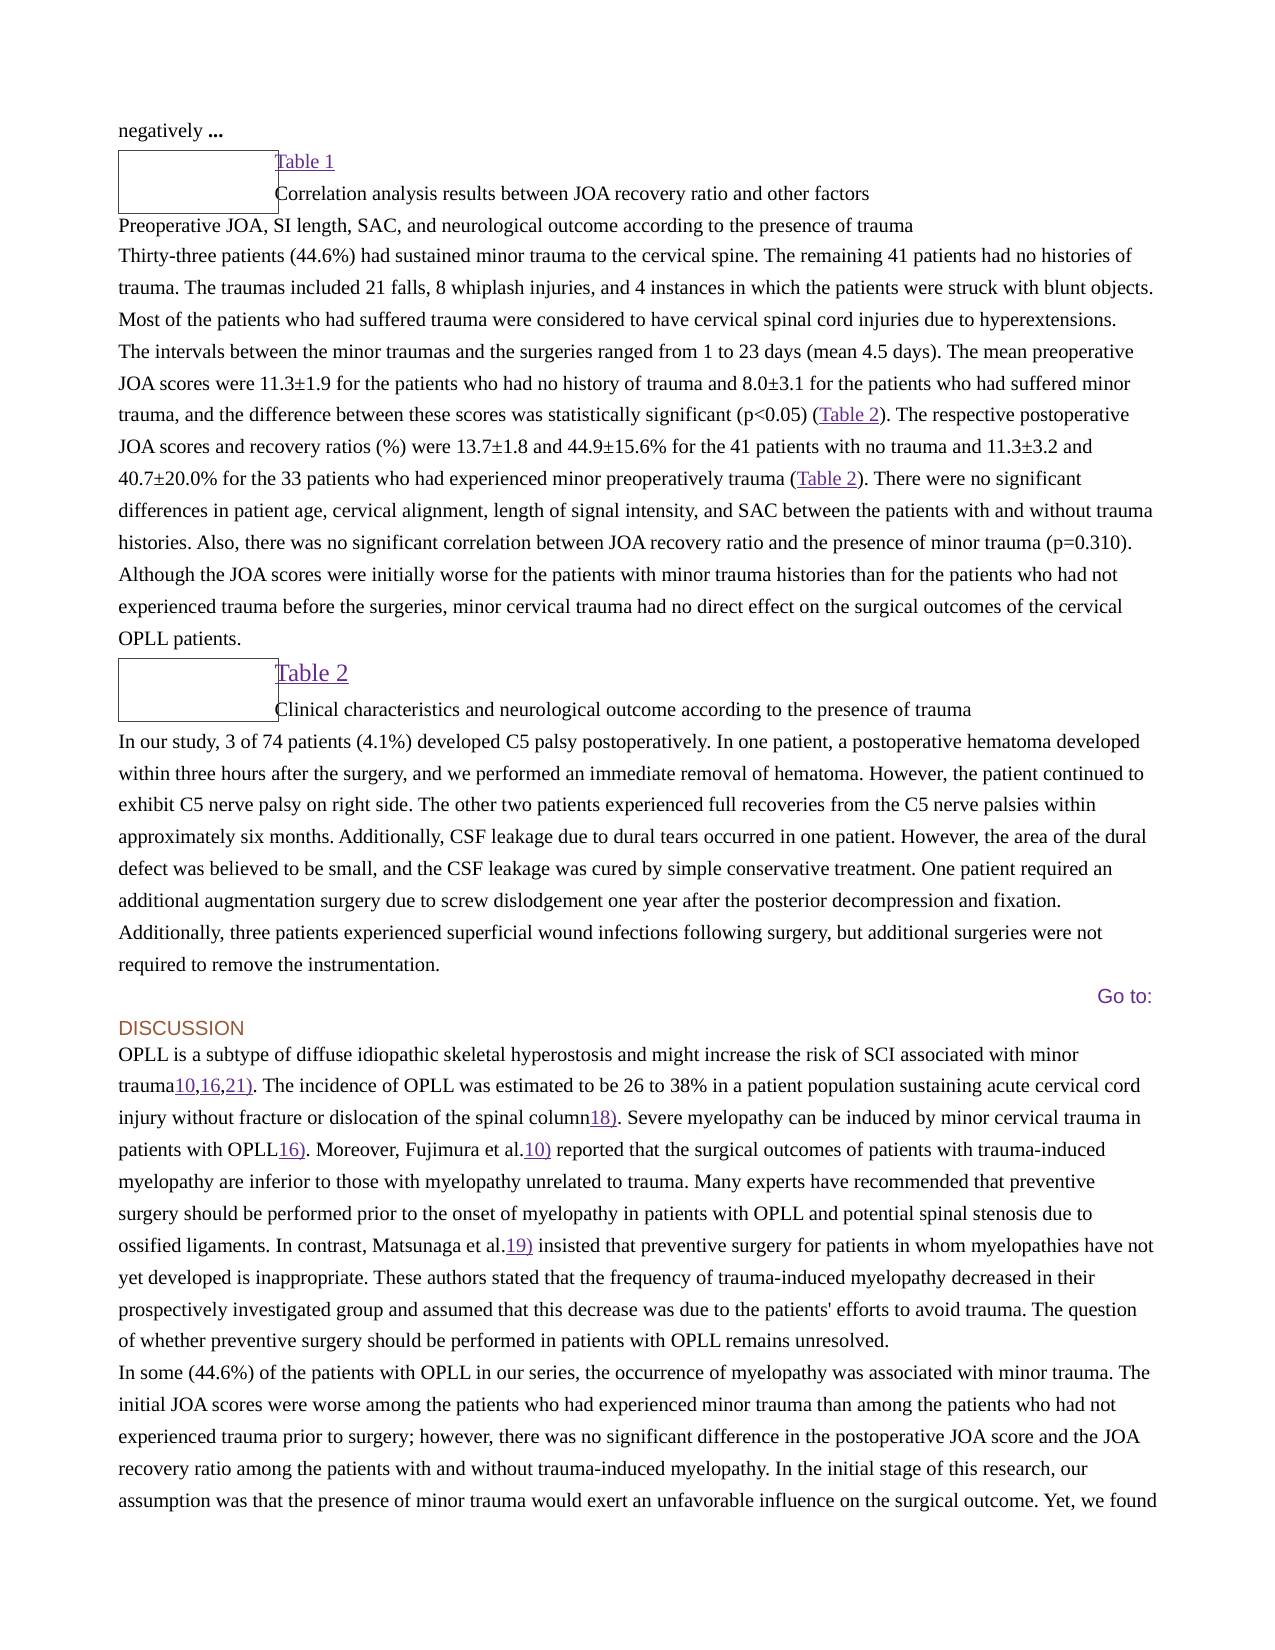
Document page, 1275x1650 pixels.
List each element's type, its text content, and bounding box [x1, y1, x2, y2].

text Clinical characteristics and neurological outcome according to the presence of trauma [279, 697, 1157, 721]
text Correlation analysis results between JOA recovery ratio and other factors [279, 182, 1157, 205]
subtitle DISCUSSION [118, 1016, 1157, 1039]
text Table 1 [119, 151, 278, 213]
text Table 2 [119, 659, 278, 721]
text Thirty-three patients (44.6%) had sustained minor trauma to the cervical spine. The remaining 41 patients had no histories of trauma. The traumas included 21 falls, 8 whiplash injuries, and 4 instances in which the patients were struck with blunt objects. Most of the patients who had suffered trauma were considered to have cervical spinal cord injuries due to hyperextensions. [118, 243, 1157, 331]
text Table 2 [279, 658, 1157, 687]
text Go to: [118, 984, 1152, 1007]
text In our study, 3 of 74 patients (4.1%) developed C5 palsy postoperatively. In one patient, a postoperative hematoma developed within three hours after the surgery, and we performed an immediate removal of hematoma. However, the patient continued to exhibit C5 nerve palsy on right side. The other two patients experienced full recoveries from the C5 nerve palsies within approximately six months. Additionally, CSF leakage due to dural tears occurred in one patient. However, the area of the dural defect was believed to be small, and the CSF leakage was cured by simple conservative treatment. One patient required an additional augmentation surgery due to screw dislodgement one year after the posterior decompression and fixation. Additionally, three patients experienced superficial wound infections following surgery, but additional surgeries were not required to remove the instrumentation. [118, 729, 1157, 976]
text OPLL is a subtype of diffuse idiopathic skeletal hyperostosis and might increase the risk of SCI associated with minor trauma10,16,21). The incidence of OPLL was estimated to be 26 to 38% in a patient population sustaining acute cervical cord injury without fracture or dislocation of the spinal column18). Severe myelopathy can be induced by minor cervical trauma in patients with OPLL16). Moreover, Fujimura et al.10) reported that the surgical outcomes of patients with trauma-induced myelopathy are inferior to those with myelopathy unrelated to trauma. Many experts have recommended that preventive surgery should be performed prior to the onset of myelopathy in patients with OPLL and potential spinal stenosis due to ossified ligaments. In contrast, Matsunaga et al.19) insisted that preventive surgery for patients in whom myelopathies have not yet developed is inappropriate. These authors stated that the frequency of trauma-induced myelopathy decreased in their prospectively investigated group and assumed that this decrease was due to the patients' efforts to avoid trauma. The question of whether preventive surgery should be performed in patients with OPLL remains unresolved. [118, 1042, 1157, 1352]
text negatively ... [118, 118, 1157, 141]
text In some (44.6%) of the patients with OPLL in our series, the occurrence of myelopathy was associated with minor trauma. The initial JOA scores were worse among the patients who had experienced minor trauma than among the patients who had not experienced trauma prior to surgery; however, there was no significant difference in the postoperative JOA score and the JOA recovery ratio among the patients with and without trauma-induced myelopathy. In the initial stage of this research, our assumption was that the presence of minor trauma would exert an unfavorable influence on the surgical outcome. Yet, we found [118, 1361, 1157, 1512]
subtitle Preoperative JOA, SI length, SAC, and neurological outcome according to the presence of trauma [118, 214, 1157, 237]
text The intervals between the minor traumas and the surgeries ranged from 1 to 23 days (mean 4.5 days). The mean preoperative JOA scores were 11.3±1.9 for the patients who had no history of trauma and 8.0±3.1 for the patients who had suffered minor trauma, and the difference between these scores was statistically significant (p<0.05) (Table 2). The respective postoperative JOA scores and recovery ratios (%) were 13.7±1.8 and 44.9±15.6% for the 41 patients with no trauma and 11.3±3.2 and 40.7±20.0% for the 33 patients who had experienced minor preoperatively trauma (Table 2). There were no significant differences in patient age, cervical alignment, length of signal intensity, and SAC between the patients with and without trauma histories. Also, there was no significant correlation between JOA recovery ratio and the presence of minor trauma (p=0.310). Although the JOA scores were initially worse for the patients with minor trauma histories than for the patients who had not experienced trauma before the surgeries, minor cervical trauma had no direct effect on the surgical outcomes of the cervical OPLL patients. [118, 339, 1157, 649]
text Table 1 [279, 150, 1157, 173]
